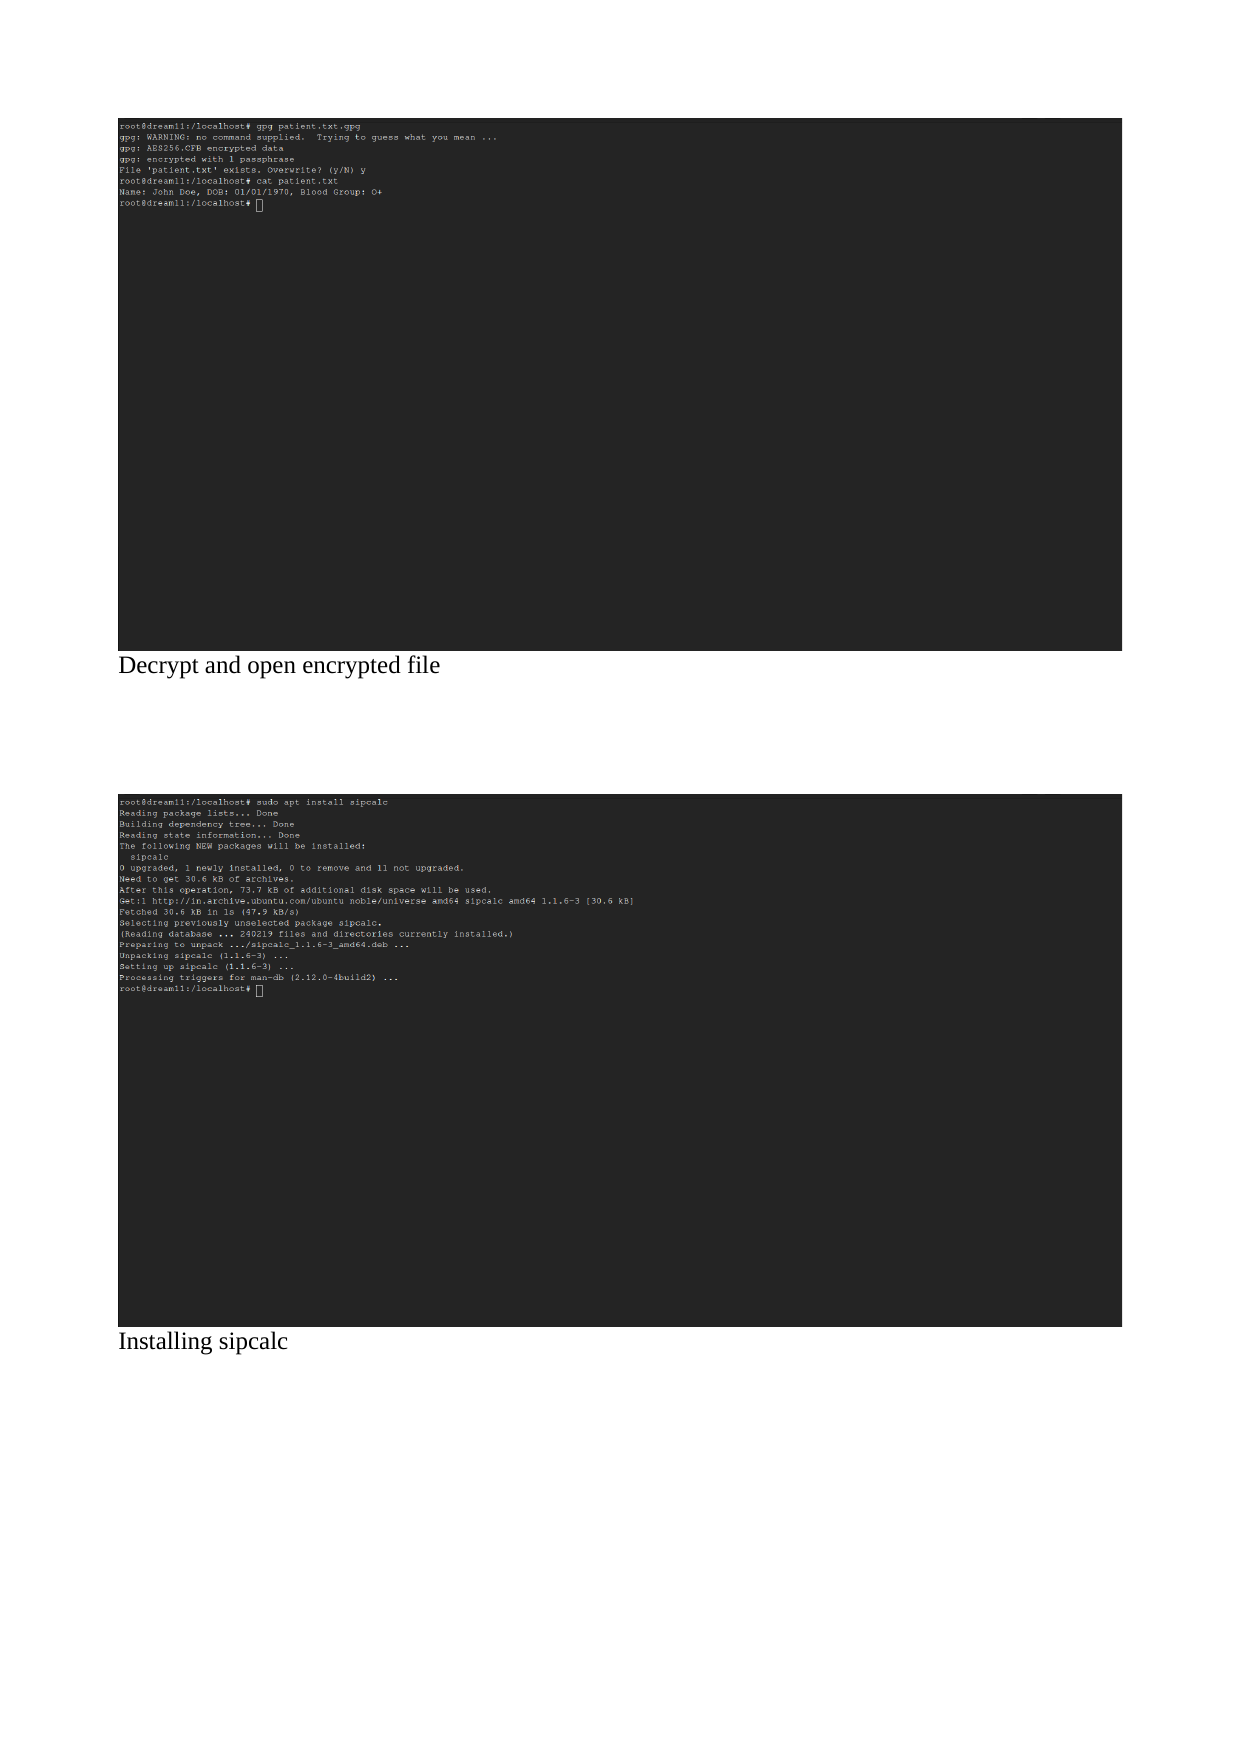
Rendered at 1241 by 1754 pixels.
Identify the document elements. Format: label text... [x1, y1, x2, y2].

picture [118, 118, 1123, 651]
picture [118, 794, 1123, 1327]
text Decrypt and open encrypted file [118, 651, 1122, 679]
text Installing sipcalc [118, 1327, 1122, 1355]
